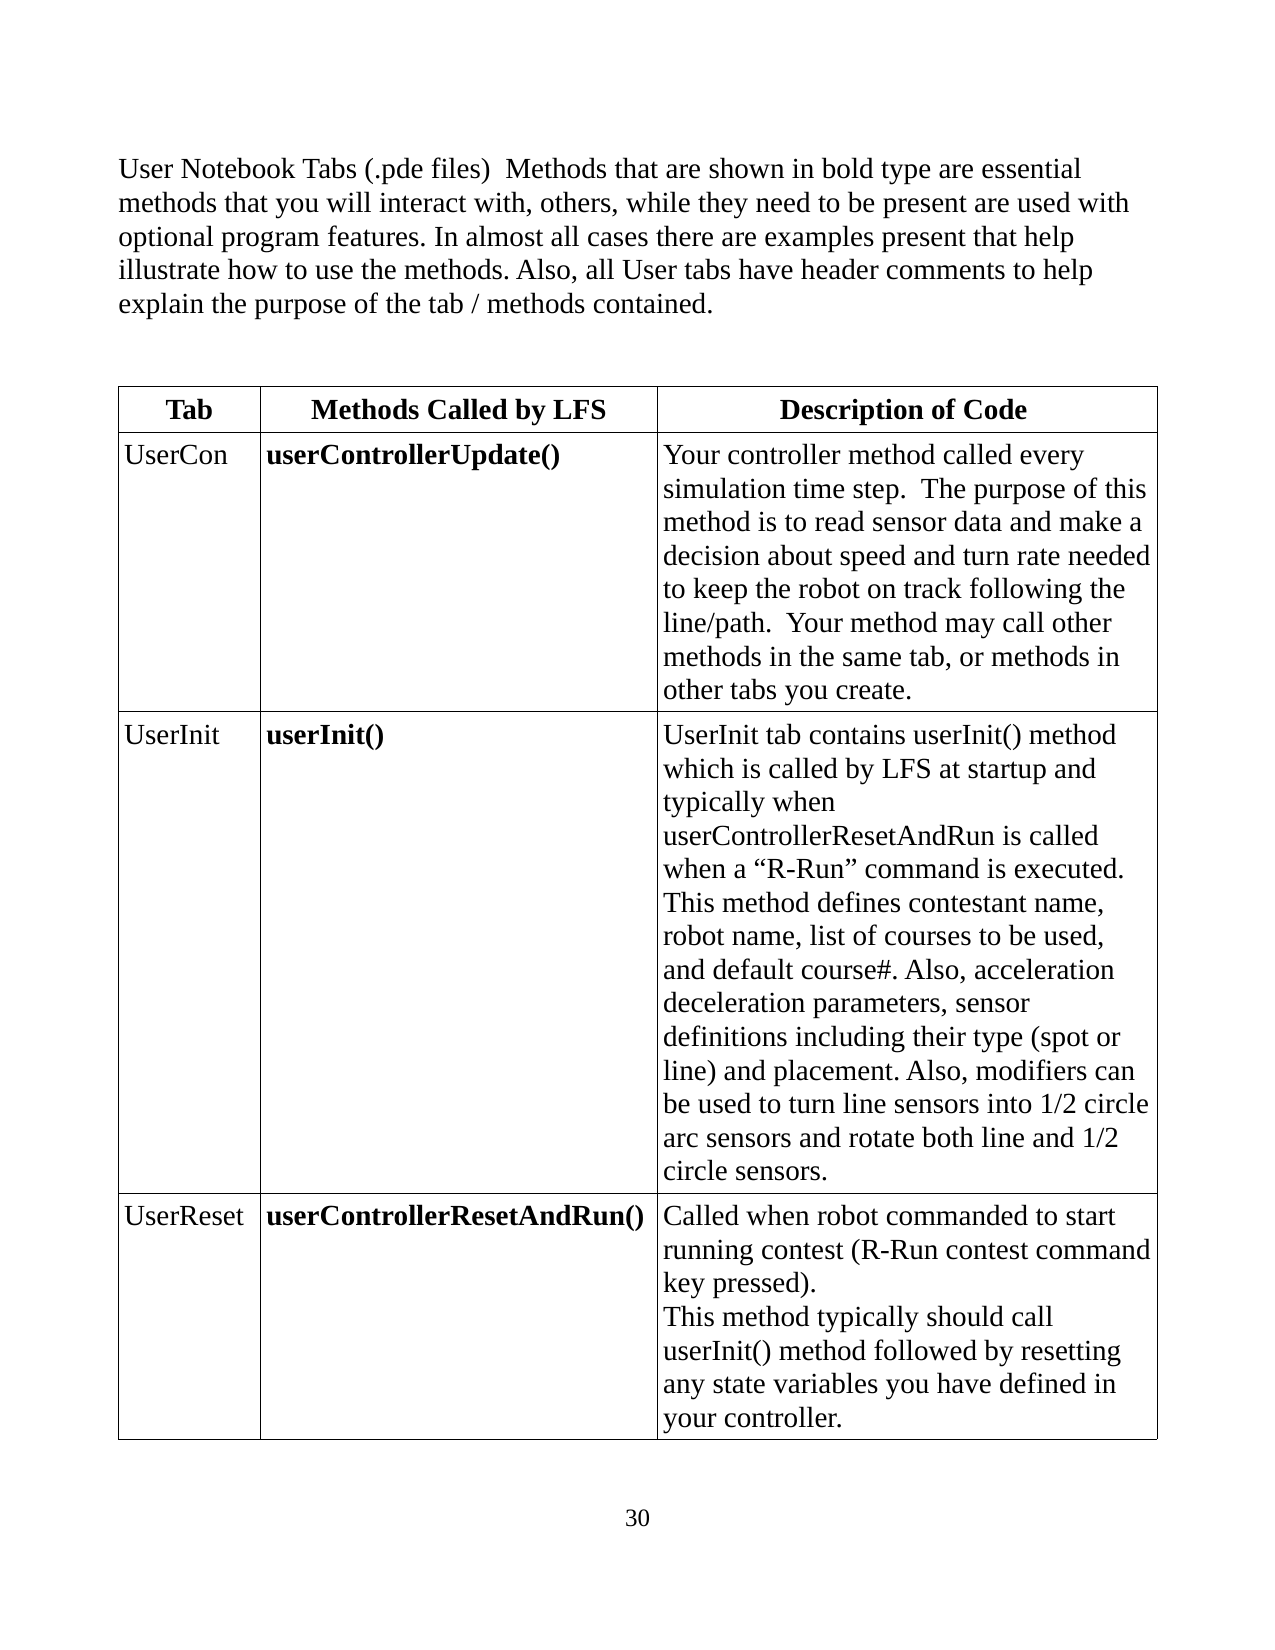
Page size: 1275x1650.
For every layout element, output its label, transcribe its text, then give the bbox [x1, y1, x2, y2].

table_cell UserInit [119, 712, 260, 1193]
table_header Methods Called by LFS [261, 387, 657, 432]
table_cell UserReset [119, 1194, 260, 1439]
table_cell userControllerResetAndRun() [261, 1194, 657, 1439]
table_header Tab [119, 387, 260, 432]
table_cell userInit() [261, 712, 657, 1193]
table_header Description of Code [658, 387, 1157, 432]
table_cell Your controller method called every simulation time step. The purpose of this method is to read sensor data and make a decision about speed and turn rate needed to keep the robot on track following the line/path. Your method may call other methods in the same tab, or methods in other tabs you create. [658, 433, 1157, 711]
text User Notebook Tabs (.pde files) Methods that are shown in bold type are essential methods that you will interact with, others, while they need to be present are used with optional program features. In almost all cases there are examples present that help illustrate how to use the methods. Also, all User tabs have header comments to help explain the purpose of the tab / methods contained. [118, 152, 1157, 319]
table_cell userControllerUpdate() [261, 433, 657, 711]
table_cell UserCon [119, 433, 260, 711]
table_cell Called when robot commanded to start running contest (R-Run contest command key pressed). This method typically should call userInit() method followed by resetting any state variables you have defined in your controller. [658, 1194, 1157, 1439]
table_cell UserInit tab contains userInit() method which is called by LFS at startup and typically when userControllerResetAndRun is called when a “R-Run” command is executed. This method defines contestant name, robot name, list of courses to be used, and default course#. Also, acceleration deceleration parameters, sensor definitions including their type (spot or line) and placement. Also, modifiers can be used to turn line sensors into 1/2 circle arc sensors and rotate both line and 1/2 circle sensors. [658, 712, 1157, 1193]
